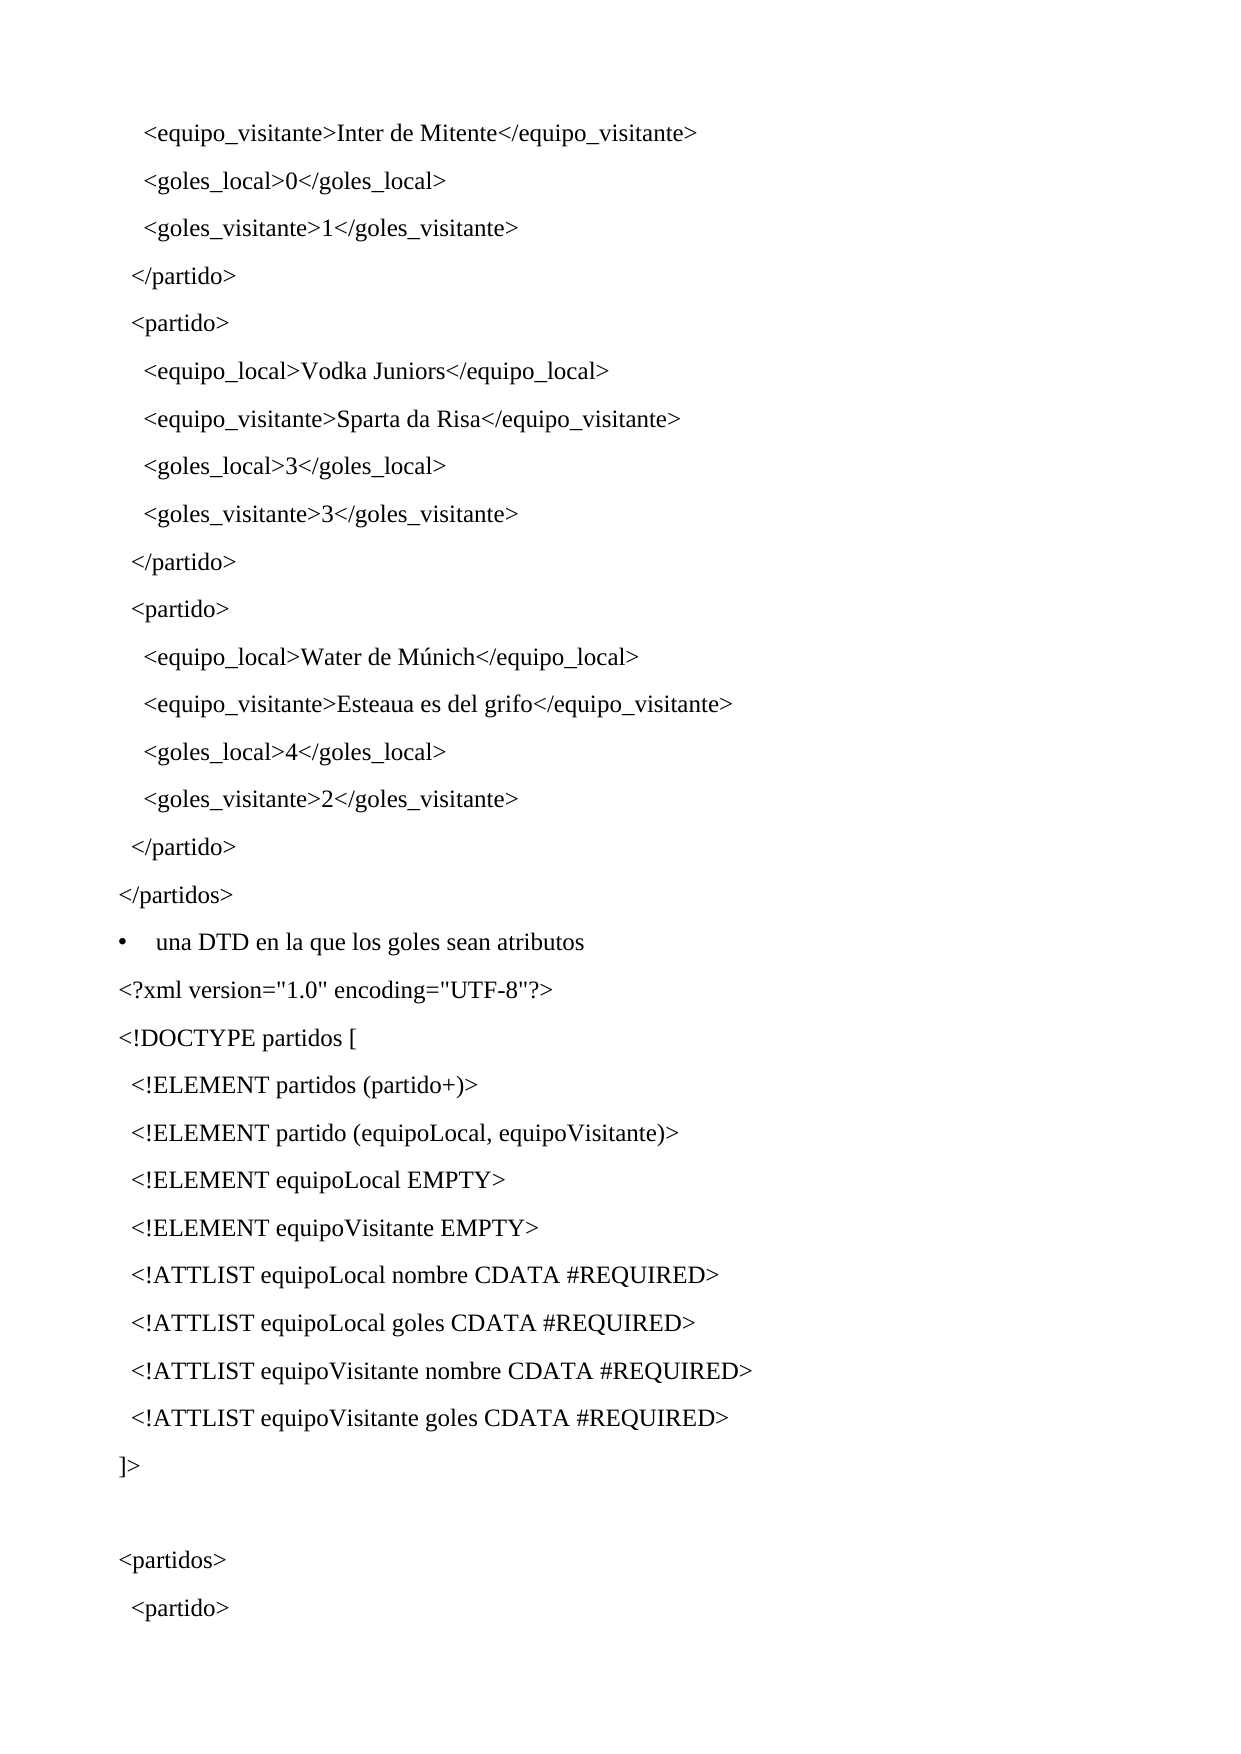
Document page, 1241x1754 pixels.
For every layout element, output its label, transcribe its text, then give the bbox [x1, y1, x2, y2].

text <?xml version="1.0" encoding="UTF-8"?> [118, 975, 1122, 1004]
text <!ATTLIST equipoVisitante nombre CDATA #REQUIRED> [118, 1356, 1122, 1384]
text <!ATTLIST equipoLocal nombre CDATA #REQUIRED> [118, 1261, 1122, 1289]
text <goles_visitante>1</goles_visitante> [118, 213, 1122, 242]
text </partido> [118, 261, 1122, 290]
text <!ELEMENT partido (equipoLocal, equipoVisitante)> [118, 1118, 1122, 1147]
text <equipo_local>Vodka Juniors</equipo_local> [118, 356, 1122, 385]
text <!ATTLIST equipoLocal goles CDATA #REQUIRED> [118, 1308, 1122, 1337]
text <goles_visitante>2</goles_visitante> [118, 784, 1122, 813]
text ]> [118, 1451, 1122, 1480]
text <partido> [118, 308, 1122, 337]
text <goles_local>3</goles_local> [118, 451, 1122, 480]
text <equipo_visitante>Sparta da Risa</equipo_visitante> [118, 404, 1122, 432]
text <equipo_visitante>Esteaua es del grifo</equipo_visitante> [118, 689, 1122, 718]
text <!ELEMENT equipoVisitante EMPTY> [118, 1213, 1122, 1242]
text <!ELEMENT equipoLocal EMPTY> [118, 1165, 1122, 1194]
text <goles_visitante>3</goles_visitante> [118, 499, 1122, 528]
text <!ELEMENT partidos (partido+)> [118, 1070, 1122, 1099]
text <partido> [118, 1593, 1122, 1622]
text <partido> [118, 594, 1122, 623]
text <!DOCTYPE partidos [ [118, 1023, 1122, 1051]
text <!ATTLIST equipoVisitante goles CDATA #REQUIRED> [118, 1403, 1122, 1432]
text <equipo_local>Water de Múnich</equipo_local> [118, 642, 1122, 671]
text </partidos> [118, 880, 1122, 908]
text <equipo_visitante>Inter de Mitente</equipo_visitante> [118, 118, 1122, 147]
text <goles_local>0</goles_local> [118, 166, 1122, 194]
text <partidos> [118, 1545, 1122, 1574]
text </partido> [118, 547, 1122, 575]
list una DTD en la que los goles sean atributos [81, 927, 1122, 956]
text <goles_local>4</goles_local> [118, 737, 1122, 766]
text </partido> [118, 832, 1122, 861]
